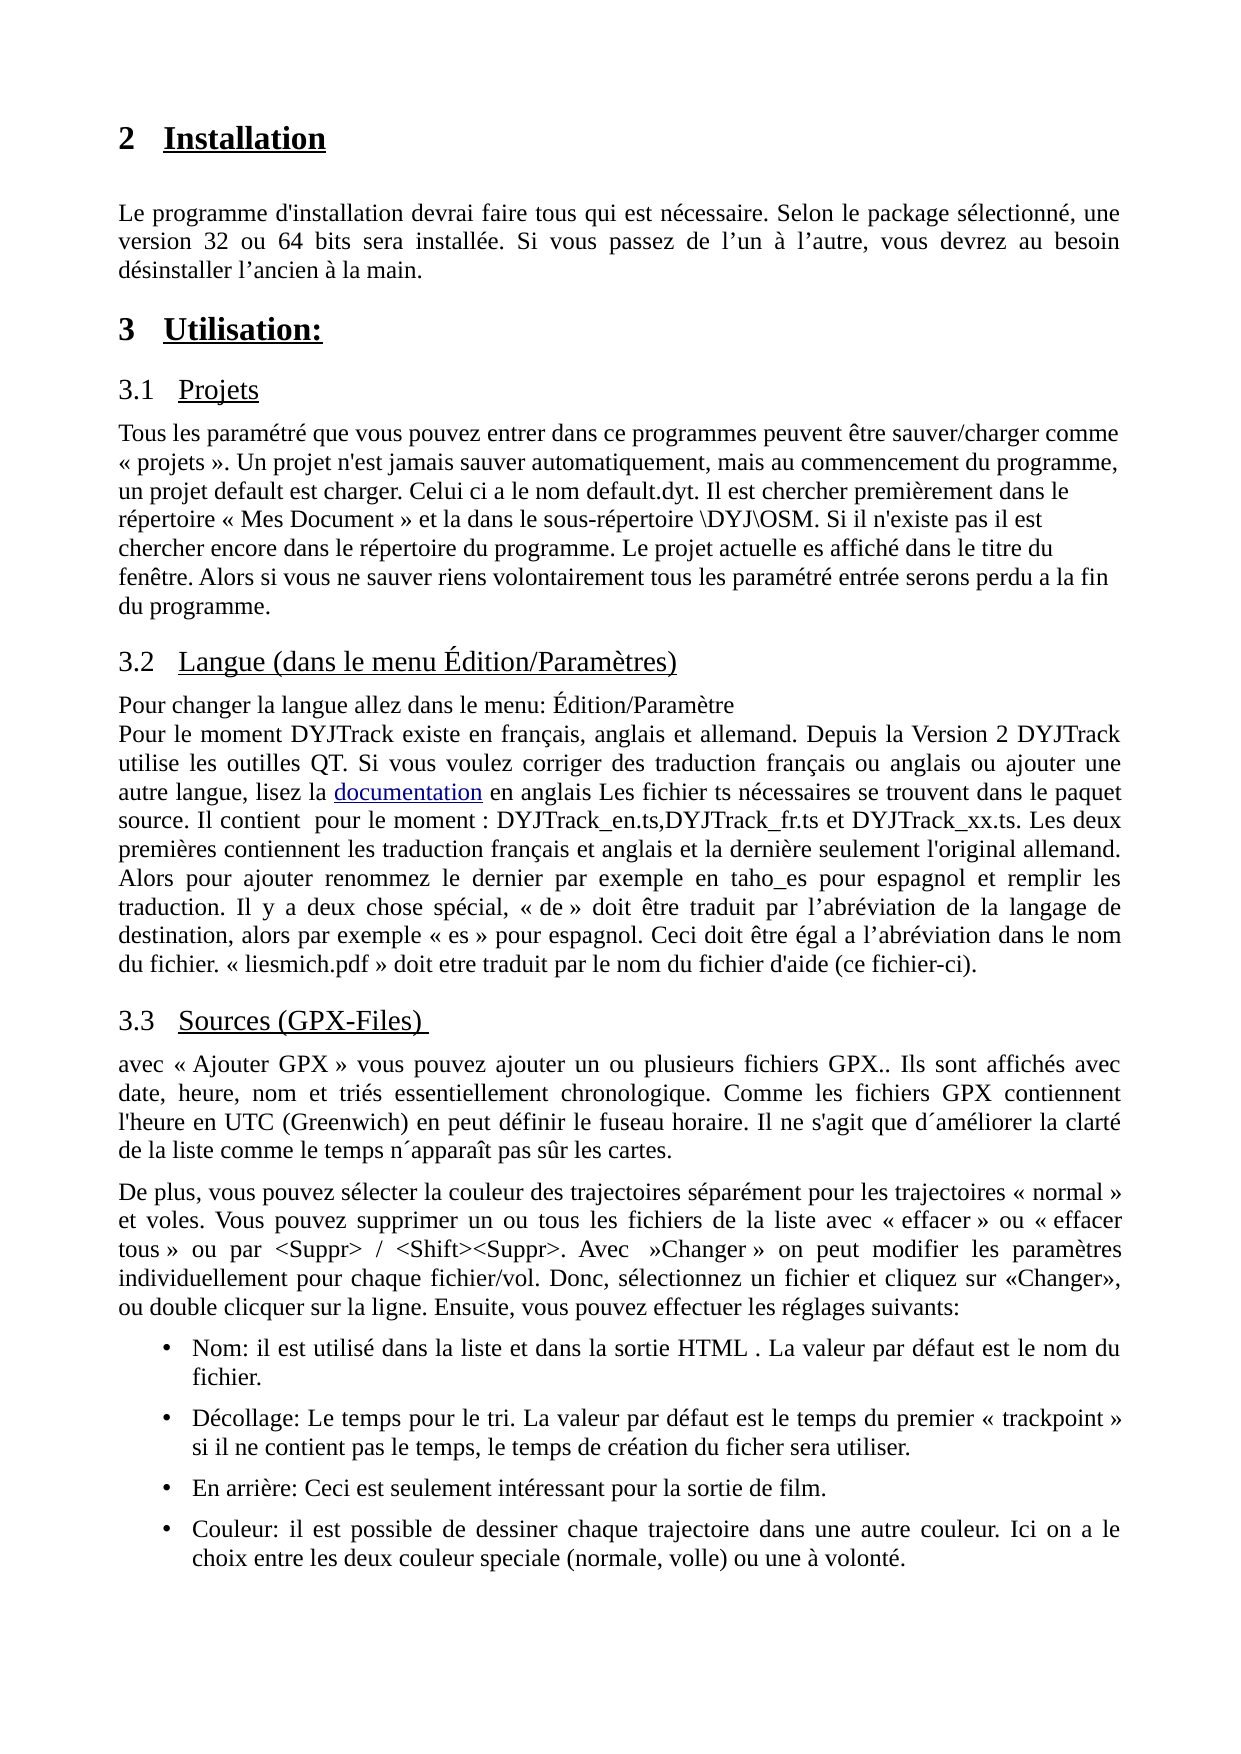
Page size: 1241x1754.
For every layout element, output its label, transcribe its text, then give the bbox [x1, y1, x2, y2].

text avec « Ajouter GPX » vous pouvez ajouter un ou plusieurs fichiers GPX.. Ils sont affichés avec date, heure, nom et triés essentiellement chronologique. Comme les fichiers GPX contiennent l'heure en UTC (Greenwich) en peut définir le fuseau horaire. Il ne s'agit que d´améliorer la clarté de la liste comme le temps n´apparaît pas sûr les cartes. [118, 1049, 1122, 1164]
text Le programme d'installation devrai faire tous qui est nécessaire. Selon le package sélectionné, une version 32 ou 64 bits sera installée. Si vous passez de l’un à l’autre, vous devrez au besoin désinstaller l’ancien à la main. [118, 198, 1122, 284]
subtitle Utilisation: [118, 309, 1122, 347]
list Couleur: il est possible de dessiner chaque trajectoire dans une autre couleur. Ici on a le choix entre les deux couleur speciale (normale, volle) ou une à volonté. [162, 1514, 1122, 1572]
subtitle Projets [118, 372, 1122, 406]
subtitle Installation [118, 118, 1122, 156]
list En arrière: Ceci est seulement intéressant pour la sortie de film. [162, 1473, 1122, 1502]
list Nom: il est utilisé dans la liste et dans la sortie HTML . La valeur par défaut est le nom du fichier. [162, 1333, 1122, 1390]
list Décollage: Le temps pour le tri. La valeur par défaut est le temps du premier « trackpoint » si il ne contient pas le temps, le temps de création du ficher sera utiliser. [162, 1403, 1122, 1460]
subtitle Sources (GPX-Files) [118, 1003, 1122, 1037]
text Pour le moment DYJTrack existe en français, anglais et allemand. Depuis la Version 2 DYJTrack utilise les outilles QT. Si vous voulez corriger des traduction français ou anglais ou ajouter une autre langue, lisez la documentation en anglais Les fichier ts nécessaires se trouvent dans le paquet source. Il contient pour le moment : DYJTrack_en.ts,DYJTrack_fr.ts et DYJTrack_xx.ts. Les deux premières contiennent les traduction français et anglais et la dernière seulement l'original allemand. Alors pour ajouter renommez le dernier par exemple en taho_es pour espagnol et remplir les traduction. Il y a deux chose spécial, « de » doit être traduit par l’abréviation de la langage de destination, alors par exemple « es » pour espagnol. Ceci doit être égal a l’abréviation dans le nom du fichier. « liesmich.pdf » doit etre traduit par le nom du fichier d'aide (ce fichier-ci). [118, 719, 1122, 978]
text Tous les paramétré que vous pouvez entrer dans ce programmes peuvent être sauver/charger comme « projets ». Un projet n'est jamais sauver automatiquement, mais au commencement du programme, un projet default est charger. Celui ci a le nom default.dyt. Il est chercher premièrement dans le répertoire « Mes Document » et la dans le sous-répertoire \DYJ\OSM. Si il n'existe pas il est chercher encore dans le répertoire du programme. Le projet actuelle es affiché dans le titre du fenêtre. Alors si vous ne sauver riens volontairement tous les paramétré entrée serons perdu a la fin du programme. [118, 418, 1122, 619]
text Pour changer la langue allez dans le menu: Édition/Paramètre [118, 691, 1122, 719]
subtitle Langue (dans le menu Édition/Paramètres) [118, 644, 1122, 678]
text De plus, vous pouvez sélecter la couleur des trajectoires séparément pour les trajectoires « normal » et voles. Vous pouvez supprimer un ou tous les fichiers de la liste avec « effacer » ou « effacer tous » ou par <Suppr> / <Shift><Suppr>. Avec »Changer » on peut modifier les paramètres individuellement pour chaque fichier/vol. Donc, sélectionnez un fichier et cliquez sur «Changer», ou double clicquer sur la ligne. Ensuite, vous pouvez effectuer les réglages suivants: [118, 1177, 1122, 1320]
